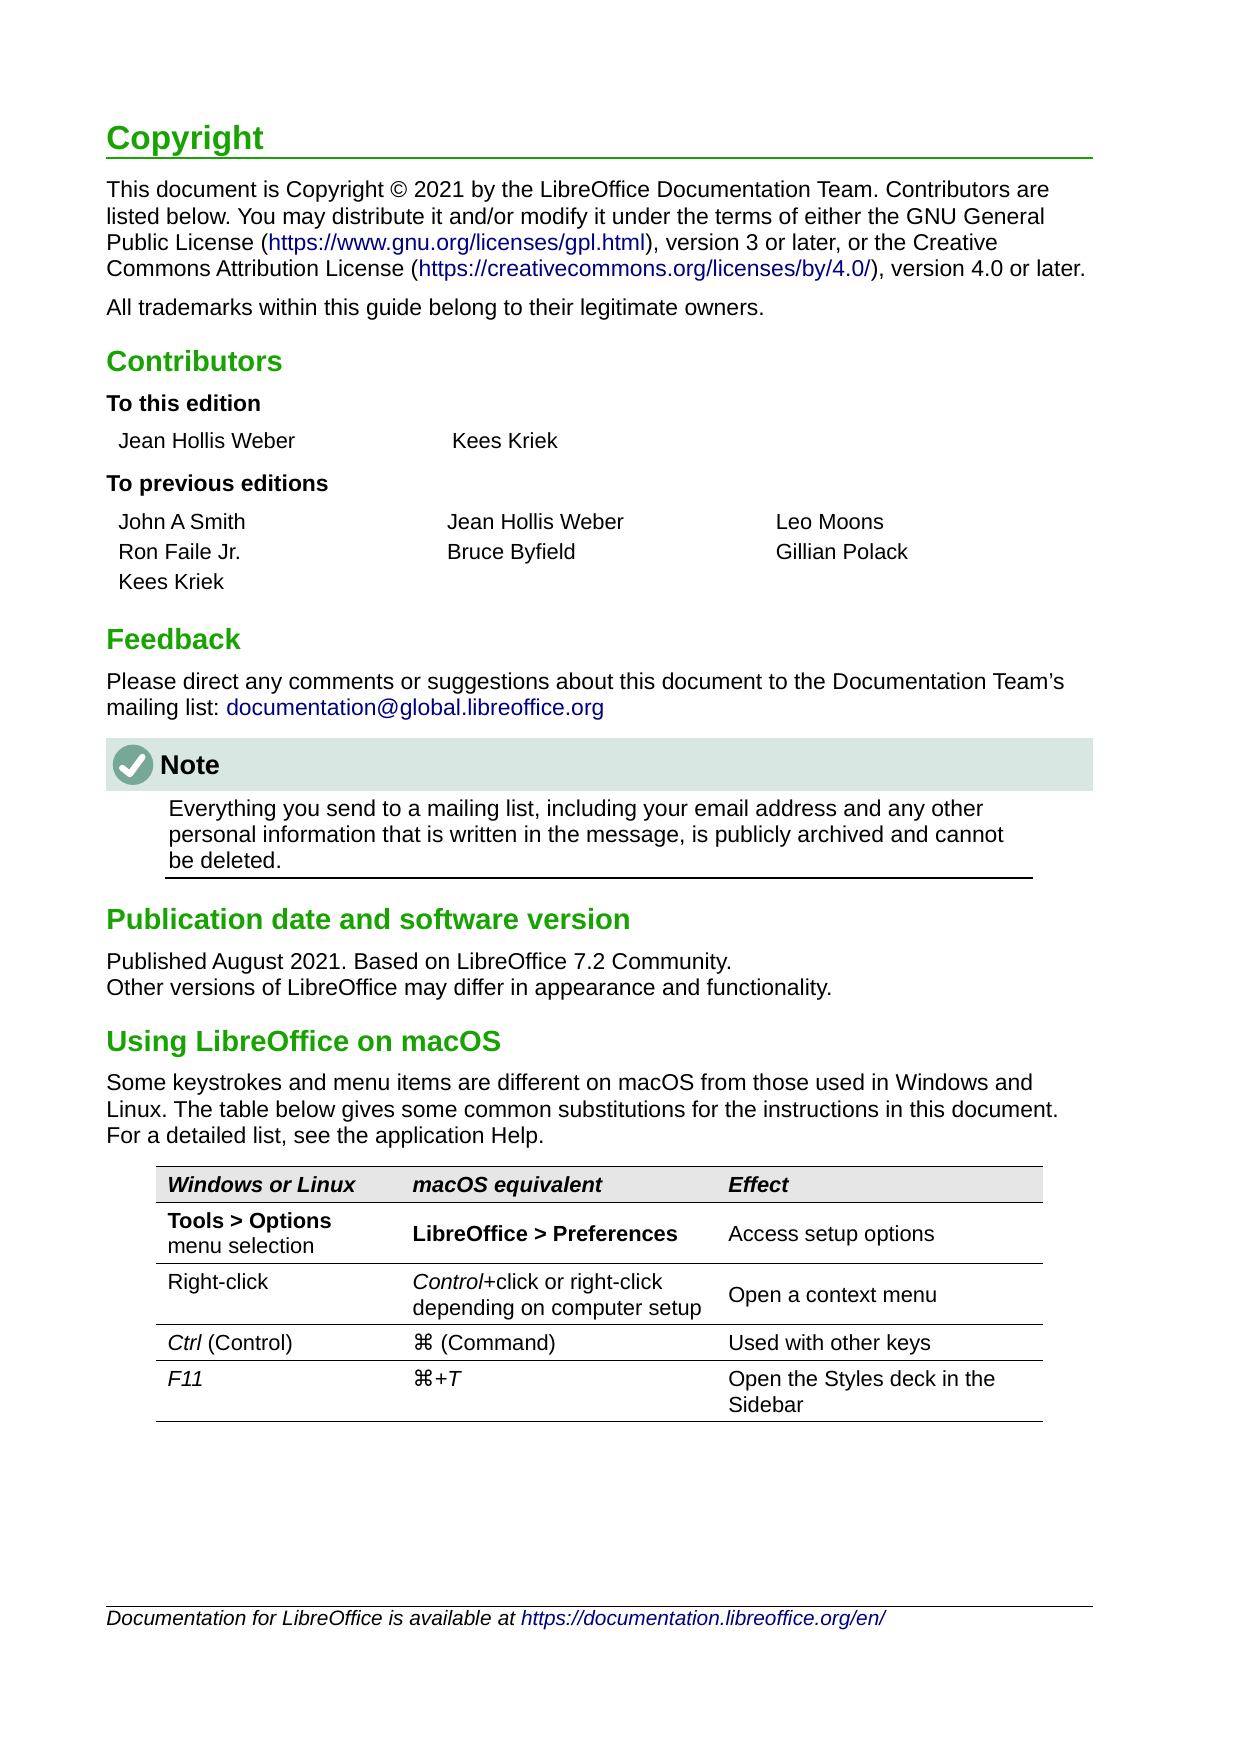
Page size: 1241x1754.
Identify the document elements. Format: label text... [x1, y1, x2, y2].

table_cell Access setup options [716, 1203, 1043, 1263]
table_cell Ctrl (Control) [156, 1325, 401, 1360]
text Please direct any comments or suggestions about this document to the Documentation Team’s mailing list: documentation@global.libreoffice.org [106, 668, 1093, 720]
table_header Windows or Linux [156, 1167, 401, 1202]
text This document is Copyright © 2021 by the LibreOffice Documentation Team. Contributors are listed below. You may distribute it and/or modify it under the terms of either the GNU General Public License (https://www.gnu.org/licenses/gpl.html), version 3 or later, or the Creative Commons Attribution License (https://creativecommons.org/licenses/by/4.0/), version 4.0 or later. [106, 176, 1093, 282]
table_header macOS equivalent [401, 1167, 716, 1202]
table_header Jean Hollis Weber [435, 509, 764, 539]
table_header Leo Moons [764, 509, 1093, 539]
table_cell [764, 569, 1093, 599]
text To previous editions [106, 470, 1093, 496]
table_cell ⌘+T [401, 1361, 716, 1421]
subtitle Feedback [106, 622, 1093, 656]
table_cell Open the Styles deck in the Sidebar [716, 1361, 1043, 1421]
table_cell Used with other keys [716, 1325, 1043, 1360]
subtitle Using LibreOffice on macOS [106, 1024, 1093, 1057]
table_header John A Smith [106, 509, 435, 539]
text Everything you send to a mailing list, including your email address and any other personal information that is written in the message, is publicly archived and cannot be deleted. [165, 791, 1033, 877]
table_header Effect [716, 1167, 1043, 1202]
table_cell ⌘ (Command) [401, 1325, 716, 1360]
text Published August 2021. Based on LibreOffice 7.2 Community. Other versions of LibreOffice may differ in appearance and functionality. [106, 948, 1093, 1000]
table_header Kees Kriek [440, 429, 766, 458]
table_header [766, 429, 1093, 458]
table_cell LibreOffice > Preferences [401, 1203, 716, 1263]
subtitle Copyright [106, 118, 1093, 157]
subtitle Publication date and software version [106, 902, 1093, 936]
table_cell Right-click [156, 1264, 401, 1324]
table_cell F11 [156, 1361, 401, 1421]
table_cell Bruce Byfield [435, 539, 764, 569]
table_cell Control+click or right-click depending on computer setup [401, 1264, 716, 1324]
table_cell Tools > Options menu selection [156, 1203, 401, 1263]
table_cell Kees Kriek [106, 569, 435, 599]
table_cell Ron Faile Jr. [106, 539, 435, 569]
table_header Jean Hollis Weber [106, 429, 440, 458]
table_cell [435, 569, 764, 599]
text Some keystrokes and menu items are different on macOS from those used in Windows and Linux. The table below gives some common substitutions for the instructions in this document. For a detailed list, see the application Help. [106, 1069, 1093, 1148]
subtitle Note [106, 738, 1093, 791]
table_cell Open a context menu [716, 1264, 1043, 1324]
text All trademarks within this guide belong to their legitimate owners. [106, 294, 1093, 321]
text To this edition [106, 389, 1093, 416]
subtitle Contributors [106, 344, 1093, 378]
table_cell Gillian Polack [764, 539, 1093, 569]
